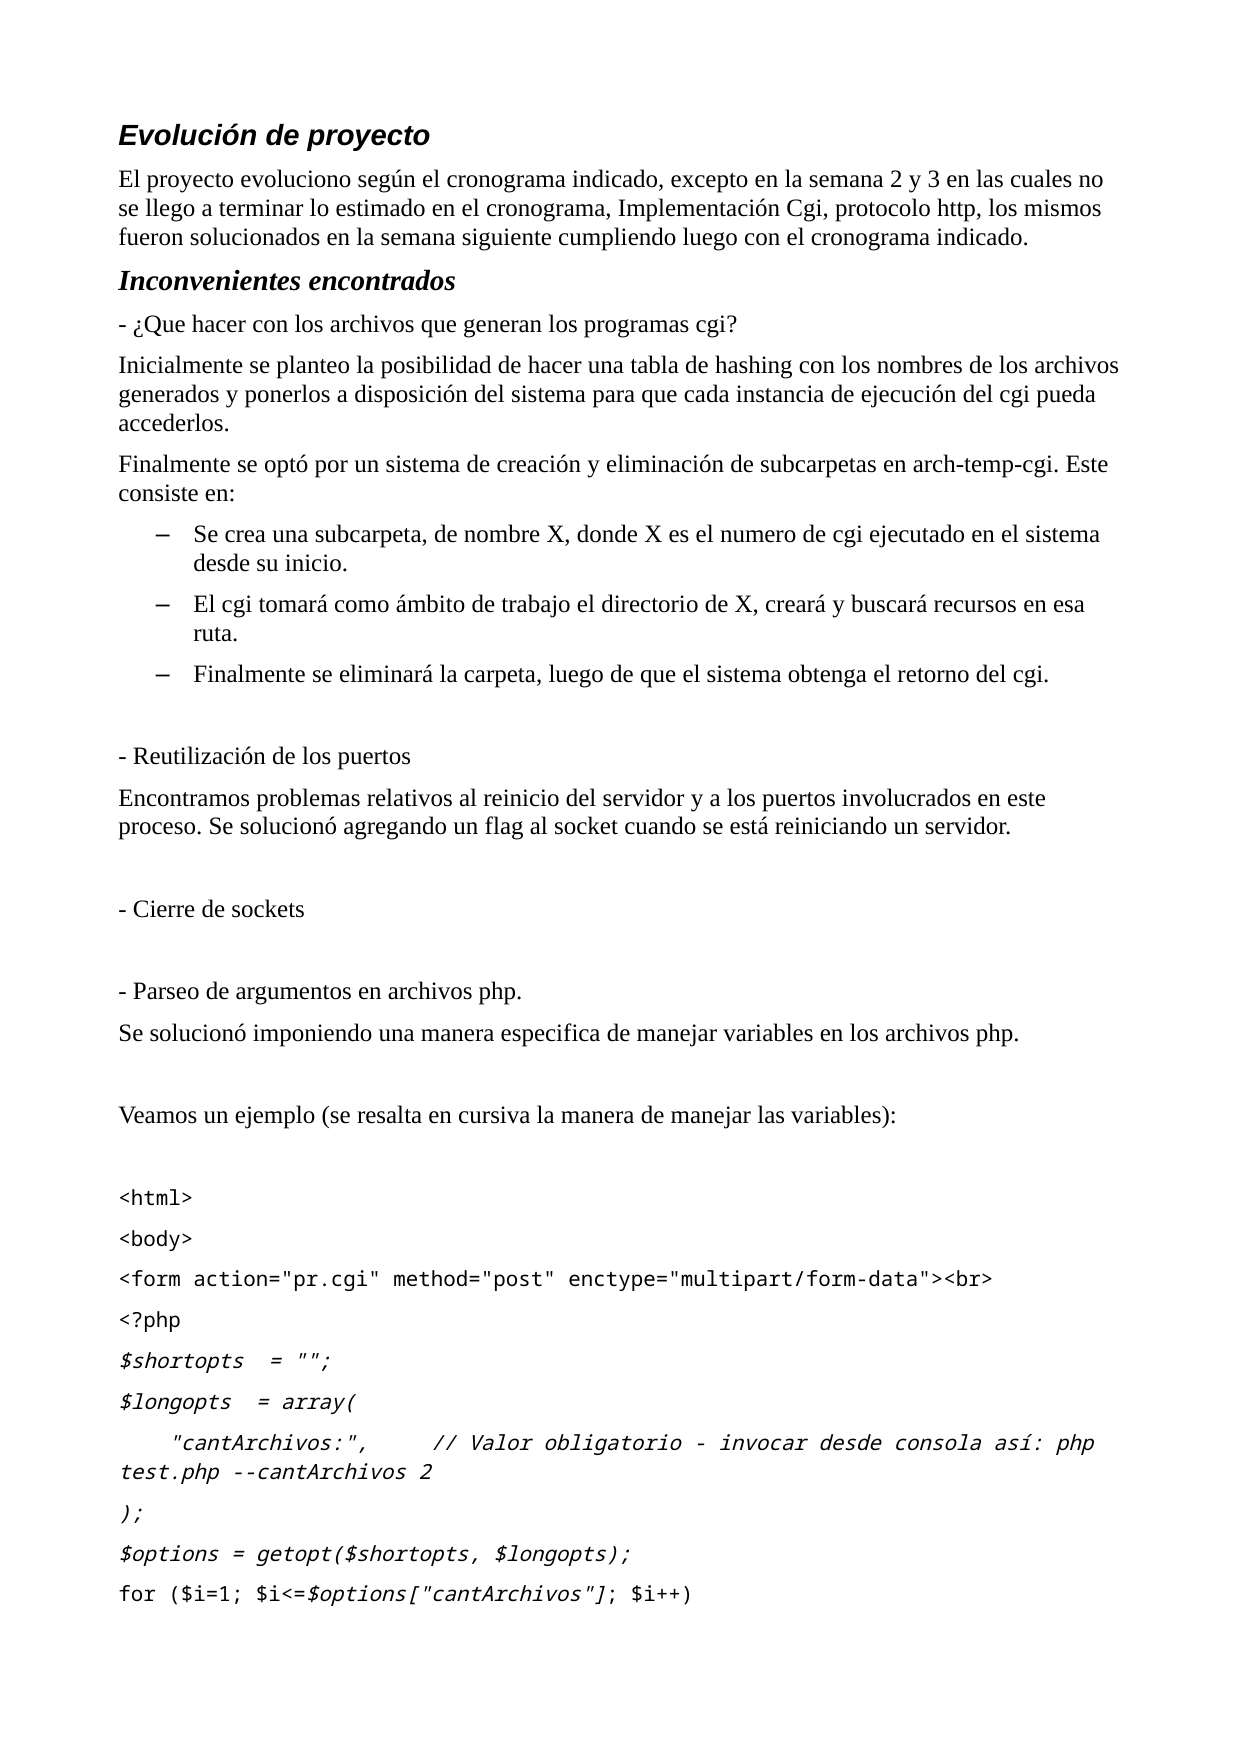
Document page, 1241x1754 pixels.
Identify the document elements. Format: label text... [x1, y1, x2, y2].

text Veamos un ejemplo (se resalta en cursiva la manera de manejar las variables): [118, 1100, 1122, 1129]
text - Reutilización de los puertos [118, 741, 1122, 770]
text "cantArchivos:", // Valor obligatorio - invocar desde consola así: php test.php --cantArchivos 2 [118, 1428, 1122, 1485]
text Encontramos problemas relativos al reinicio del servidor y a los puertos involucrados en este proceso. Se solucionó agregando un flag al socket cuando se está reiniciando un servidor. [118, 783, 1122, 840]
text <html> [118, 1183, 1122, 1211]
text - Parseo de argumentos en archivos php. [118, 976, 1122, 1005]
list Finalmente se eliminará la carpeta, luego de que el sistema obtenga el retorno del cgi. [156, 659, 1122, 688]
text for ($i=1; $i<=$options["cantArchivos"]; $i++) [118, 1579, 1122, 1608]
text - Cierre de sockets [118, 894, 1122, 923]
text ); [118, 1498, 1122, 1526]
subtitle Evolución de proyecto [118, 118, 1122, 152]
text Inicialmente se planteo la posibilidad de hacer una tabla de hashing con los nombres de los archivos generados y ponerlos a disposición del sistema para que cada instancia de ejecución del cgi pueda accederlos. [118, 350, 1122, 436]
text Inconvenientes encontrados [118, 263, 1122, 296]
text Se solucionó imponiendo una manera especifica de manejar variables en los archivos php. [118, 1018, 1122, 1046]
text Finalmente se optó por un sistema de creación y eliminación de subcarpetas en arch-temp-cgi. Este consiste en: [118, 449, 1122, 506]
text El proyecto evoluciono según el cronograma indicado, excepto en la semana 2 y 3 en las cuales no se llego a terminar lo estimado en el cronograma, Implementación Cgi, protocolo http, los mismos fueron solucionados en la semana siguiente cumpliendo luego con el cronograma indicado. [118, 164, 1122, 250]
text <form action="pr.cgi" method="post" enctype="multipart/form-data"><br> [118, 1264, 1122, 1293]
text $shortopts = ""; [118, 1346, 1122, 1375]
text <body> [118, 1224, 1122, 1252]
list Se crea una subcarpeta, de nombre X, donde X es el numero de cgi ejecutado en el sistema desde su inicio. [156, 519, 1122, 576]
list El cgi tomará como ámbito de trabajo el directorio de X, creará y buscará recursos en esa ruta. [156, 589, 1122, 646]
text <?php [118, 1306, 1122, 1334]
text $longopts = array( [118, 1387, 1122, 1416]
text $options = getopt($shortopts, $longopts); [118, 1539, 1122, 1567]
text - ¿Que hacer con los archivos que generan los programas cgi? [118, 309, 1122, 338]
